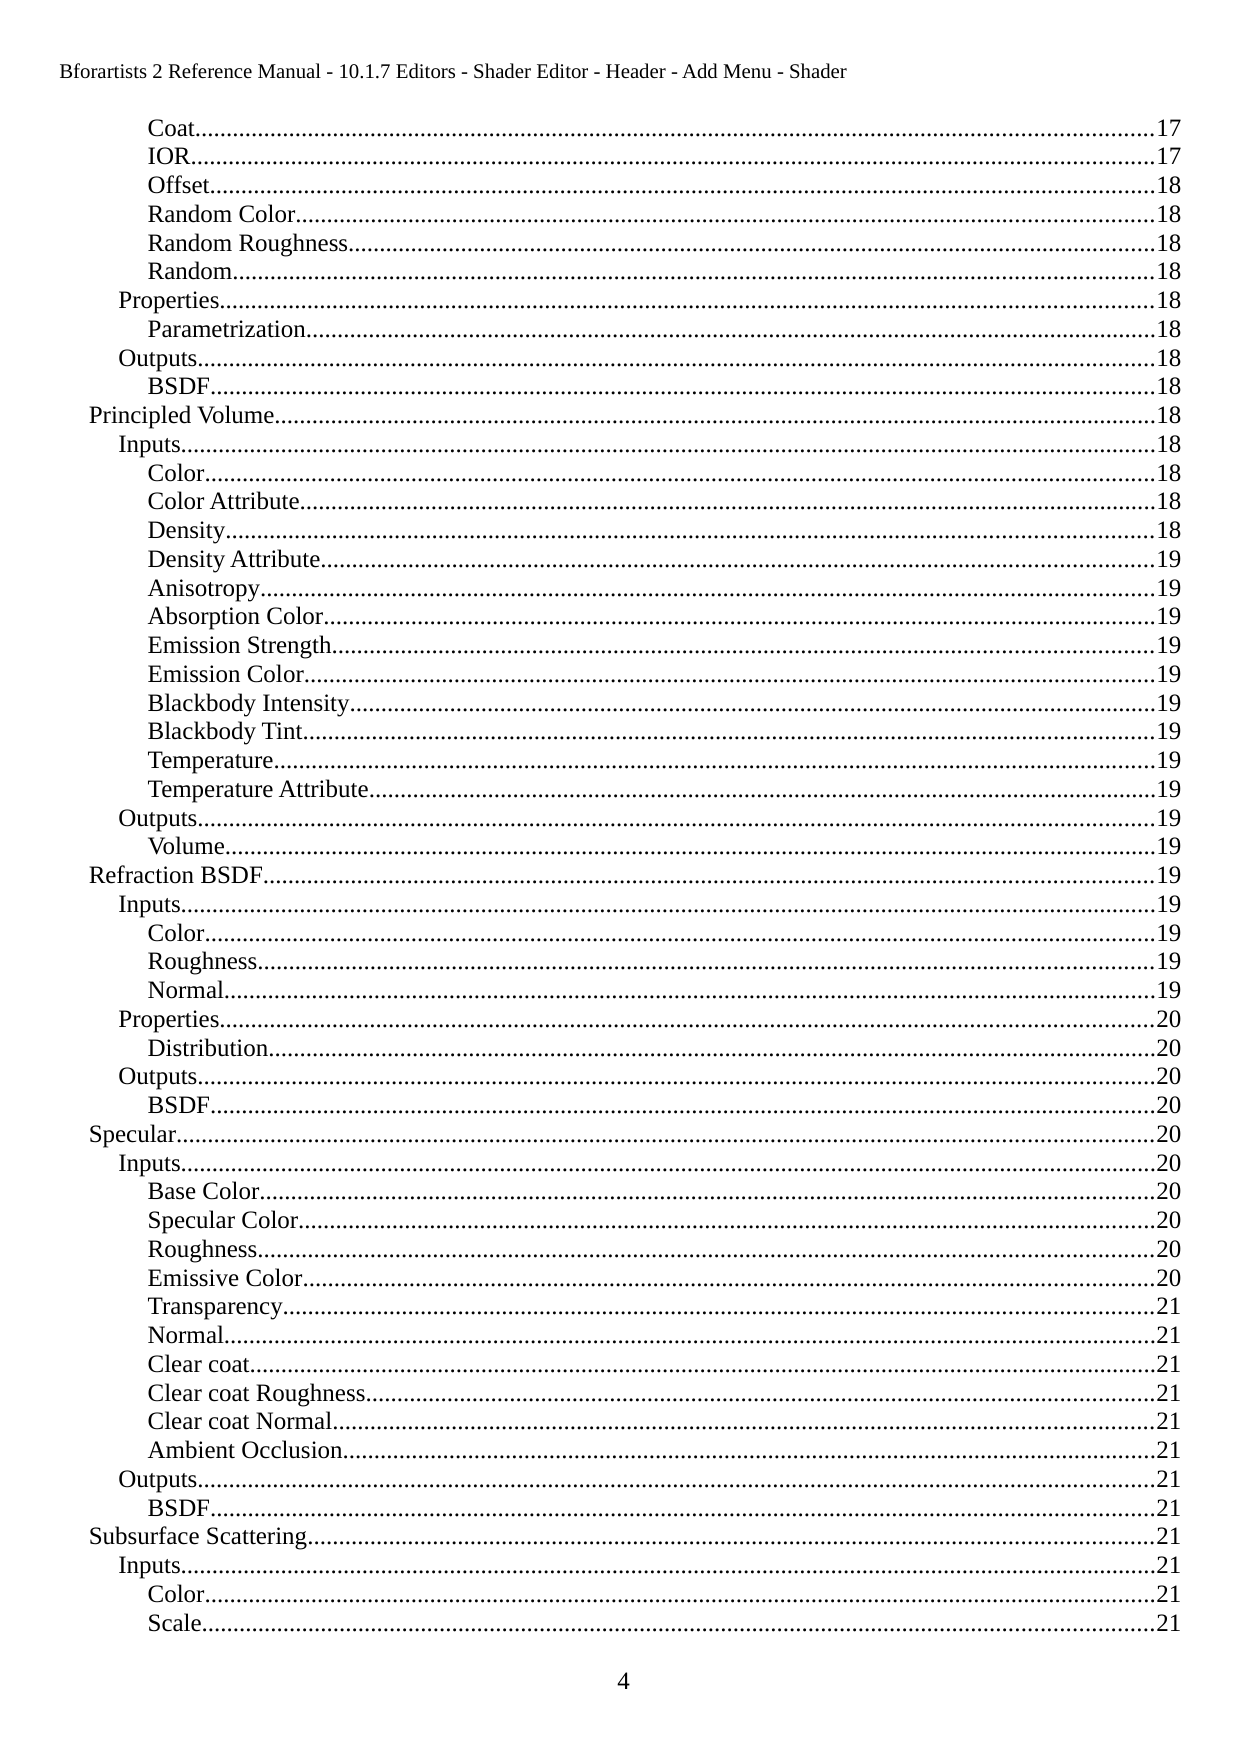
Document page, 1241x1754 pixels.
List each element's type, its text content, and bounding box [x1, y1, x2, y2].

text Offset 18 [147, 170, 1181, 199]
text Transparency 21 [147, 1291, 1181, 1320]
text Temperature Attribute 19 [147, 774, 1181, 803]
text Clear coat Normal 21 [147, 1406, 1181, 1435]
text Outputs 20 [118, 1061, 1181, 1090]
text Density Attribute 19 [147, 544, 1181, 573]
text Random Roughness 18 [147, 228, 1181, 256]
text Roughness 20 [147, 1234, 1181, 1263]
text Emission Color 19 [147, 659, 1181, 688]
text Inputs 20 [118, 1148, 1181, 1176]
text Outputs 19 [118, 803, 1181, 831]
text Base Color 20 [147, 1176, 1181, 1205]
text Properties 18 [118, 285, 1181, 314]
text Inputs 18 [118, 429, 1181, 458]
text Clear coat 21 [147, 1349, 1181, 1378]
text Parametrization 18 [147, 314, 1181, 343]
text Roughness 19 [147, 946, 1181, 975]
text BSDF 21 [147, 1493, 1181, 1521]
text Emissive Color 20 [147, 1263, 1181, 1291]
text Principled Volume 18 [88, 400, 1181, 429]
text Clear coat Roughness 21 [147, 1378, 1181, 1406]
text IOR 17 [147, 141, 1181, 170]
text Specular Color 20 [147, 1205, 1181, 1234]
text Color 19 [147, 918, 1181, 946]
text Random 18 [147, 256, 1181, 285]
text Outputs 21 [118, 1464, 1181, 1493]
text Coat 17 [147, 113, 1181, 141]
text Outputs 18 [118, 343, 1181, 371]
text Color 18 [147, 458, 1181, 486]
text BSDF 20 [147, 1090, 1181, 1119]
text Refraction BSDF 19 [88, 860, 1181, 889]
text Normal 19 [147, 975, 1181, 1004]
text Normal 21 [147, 1320, 1181, 1349]
text Properties 20 [118, 1004, 1181, 1033]
text Blackbody Intensity 19 [147, 688, 1181, 716]
text Blackbody Tint 19 [147, 716, 1181, 745]
text Density 18 [147, 515, 1181, 544]
text Subsurface Scattering 21 [88, 1521, 1181, 1550]
text Anisotropy 19 [147, 573, 1181, 601]
text Inputs 21 [118, 1550, 1181, 1579]
text Absorption Color 19 [147, 601, 1181, 630]
text Emission Strength 19 [147, 630, 1181, 659]
text Random Color 18 [147, 199, 1181, 228]
text Temperature 19 [147, 745, 1181, 774]
text Scale 21 [147, 1608, 1181, 1636]
text Color Attribute 18 [147, 486, 1181, 515]
text Ambient Occlusion 21 [147, 1435, 1181, 1464]
text Inputs 19 [118, 889, 1181, 918]
text Volume 19 [147, 831, 1181, 860]
text BSDF 18 [147, 371, 1181, 400]
text Color 21 [147, 1579, 1181, 1608]
text Specular 20 [88, 1119, 1181, 1148]
text Distribution 20 [147, 1033, 1181, 1061]
